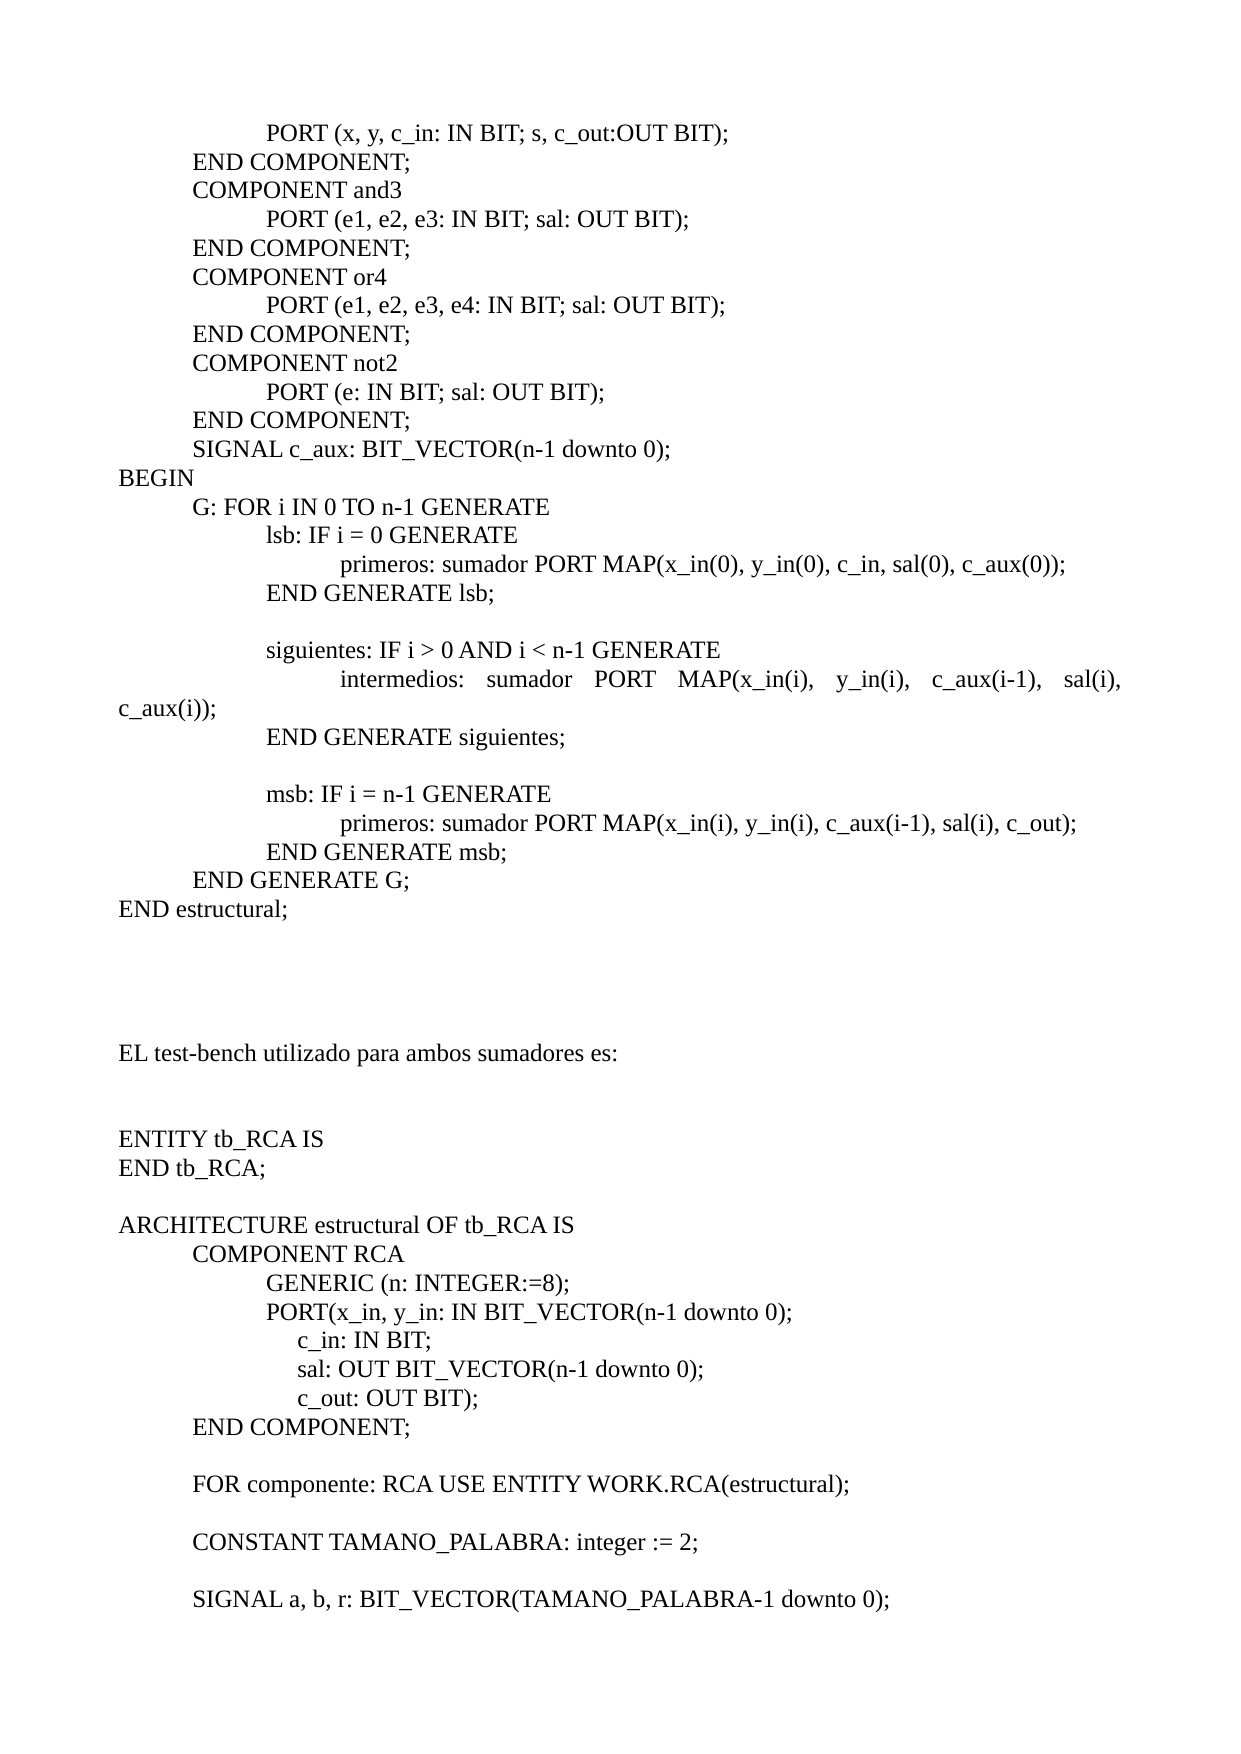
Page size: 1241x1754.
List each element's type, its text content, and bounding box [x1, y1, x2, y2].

text COMPONENT and3 [118, 176, 1122, 204]
text FOR componente: RCA USE ENTITY WORK.RCA(estructural); [118, 1469, 1122, 1498]
text PORT(x_in, y_in: IN BIT_VECTOR(n-1 downto 0); [118, 1297, 1122, 1326]
text PORT (e1, e2, e3: IN BIT; sal: OUT BIT); [118, 204, 1122, 233]
text BEGIN [118, 463, 1122, 492]
text c_in: IN BIT; [118, 1326, 1122, 1354]
text siguientes: IF i > 0 AND i < n-1 GENERATE [118, 636, 1122, 664]
text PORT (x, y, c_in: IN BIT; s, c_out:OUT BIT); [118, 118, 1122, 147]
text primeros: sumador PORT MAP(x_in(i), y_in(i), c_aux(i-1), sal(i), c_out); [118, 808, 1122, 837]
text primeros: sumador PORT MAP(x_in(0), y_in(0), c_in, sal(0), c_aux(0)); [118, 549, 1122, 578]
text G: FOR i IN 0 TO n-1 GENERATE [118, 492, 1122, 521]
text c_out: OUT BIT); [118, 1383, 1122, 1412]
text PORT (e: IN BIT; sal: OUT BIT); [118, 377, 1122, 406]
text END GENERATE G; [118, 866, 1122, 894]
text EL test-bench utilizado para ambos sumadores es: [118, 1038, 1122, 1067]
text ARCHITECTURE estructural OF tb_RCA IS [118, 1211, 1122, 1239]
text END estructural; [118, 894, 1122, 923]
text CONSTANT TAMANO_PALABRA: integer := 2; [118, 1527, 1122, 1556]
text END COMPONENT; [118, 406, 1122, 434]
text END COMPONENT; [118, 1412, 1122, 1441]
text intermedios: sumador PORT MAP(x_in(i), y_in(i), c_aux(i-1), sal(i), c_aux(i)); [118, 664, 1122, 722]
text END GENERATE lsb; [118, 578, 1122, 607]
text END COMPONENT; [118, 147, 1122, 176]
text SIGNAL a, b, r: BIT_VECTOR(TAMANO_PALABRA-1 downto 0); [118, 1584, 1122, 1613]
text END COMPONENT; [118, 319, 1122, 348]
text lsb: IF i = 0 GENERATE [118, 521, 1122, 549]
text COMPONENT RCA [118, 1239, 1122, 1268]
text PORT (e1, e2, e3, e4: IN BIT; sal: OUT BIT); [118, 291, 1122, 319]
text END GENERATE siguientes; [118, 722, 1122, 751]
text END COMPONENT; [118, 233, 1122, 262]
text sal: OUT BIT_VECTOR(n-1 downto 0); [118, 1354, 1122, 1383]
text COMPONENT or4 [118, 262, 1122, 291]
text COMPONENT not2 [118, 348, 1122, 377]
text GENERIC (n: INTEGER:=8); [118, 1268, 1122, 1297]
text END GENERATE msb; [118, 837, 1122, 866]
text SIGNAL c_aux: BIT_VECTOR(n-1 downto 0); [118, 434, 1122, 463]
text msb: IF i = n-1 GENERATE [118, 779, 1122, 808]
text ENTITY tb_RCA IS [118, 1124, 1122, 1153]
text END tb_RCA; [118, 1153, 1122, 1182]
